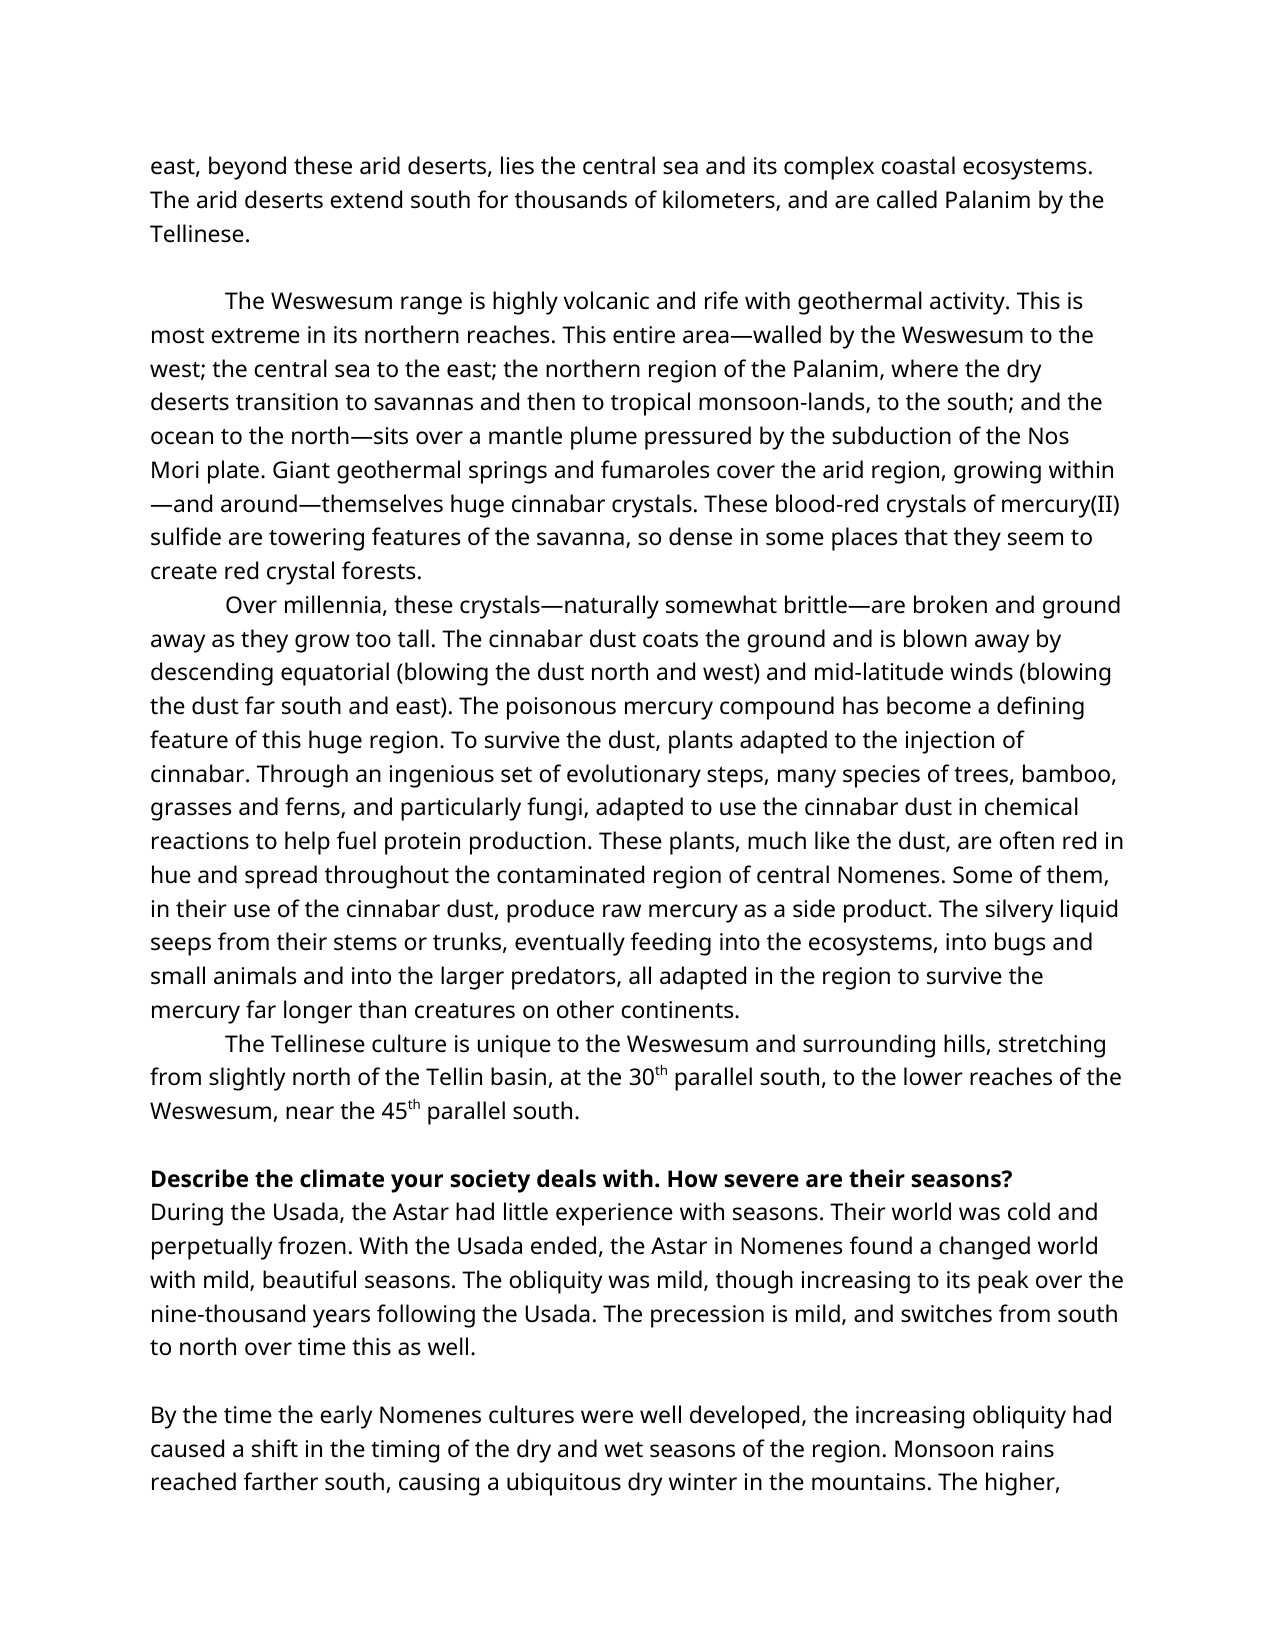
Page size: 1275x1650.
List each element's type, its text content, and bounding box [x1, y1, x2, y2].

text Over millennia, these crystals—naturally somewhat brittle—are broken and ground away as they grow too tall. The cinnabar dust coats the ground and is blown away by descending equatorial (blowing the dust north and west) and mid-latitude winds (blowing the dust far south and east). The poisonous mercury compound has become a defining feature of this huge region. To survive the dust, plants adapted to the injection of cinnabar. Through an ingenious set of evolutionary steps, many species of trees, bamboo, grasses and ferns, and particularly fungi, adapted to use the cinnabar dust in chemical reactions to help fuel protein production. These plants, much like the dust, are often red in hue and spread throughout the contaminated region of central Nomenes. Some of them, in their use of the cinnabar dust, produce raw mercury as a side product. The silvery liquid seeps from their stems or trunks, eventually feeding into the ecosystems, into bugs and small animals and into the larger predators, all adapted in the region to survive the mercury far longer than creatures on other continents. [150, 589, 1125, 1025]
text The Weswesum range is highly volcanic and rife with geothermal activity. This is most extreme in its northern reaches. This entire area—walled by the Weswesum to the west; the central sea to the east; the northern region of the Palanim, where the dry deserts transition to savannas and then to tropical monsoon-lands, to the south; and the ocean to the north—sits over a mantle plume pressured by the subduction of the Nos Mori plate. Giant geothermal springs and fumaroles cover the arid region, growing within—and around—themselves huge cinnabar crystals. These blood-red crystals of mercury(II) sulfide are towering features of the savanna, so dense in some places that they seem to create red crystal forests. [150, 285, 1125, 586]
text Describe the climate your society deals with. How severe are their seasons? During the Usada, the Astar had little experience with seasons. Their world was cold and perpetually frozen. With the Usada ended, the Astar in Nomenes found a changed world with mild, beautiful seasons. The obliquity was mild, though increasing to its peak over the nine-thousand years following the Usada. The precession is mild, and switches from south to north over time this as well. [150, 1162, 1125, 1362]
text The Tellinese culture is unique to the Weswesum and surrounding hills, stretching from slightly north of the Tellin basin, at the 30th parallel south, to the lower reaches of the Weswesum, near the 45th parallel south. [150, 1027, 1125, 1160]
text east, beyond these arid deserts, lies the central sea and its complex coastal ecosystems. The arid deserts extend south for thousands of kilometers, and are called Palanim by the Tellinese. [150, 150, 1125, 249]
text By the time the early Nomenes cultures were well developed, the increasing obliquity had caused a shift in the timing of the dry and wet seasons of the region. Monsoon rains reached farther south, causing a ubiquitous dry winter in the mountains. The higher, [150, 1399, 1125, 1497]
